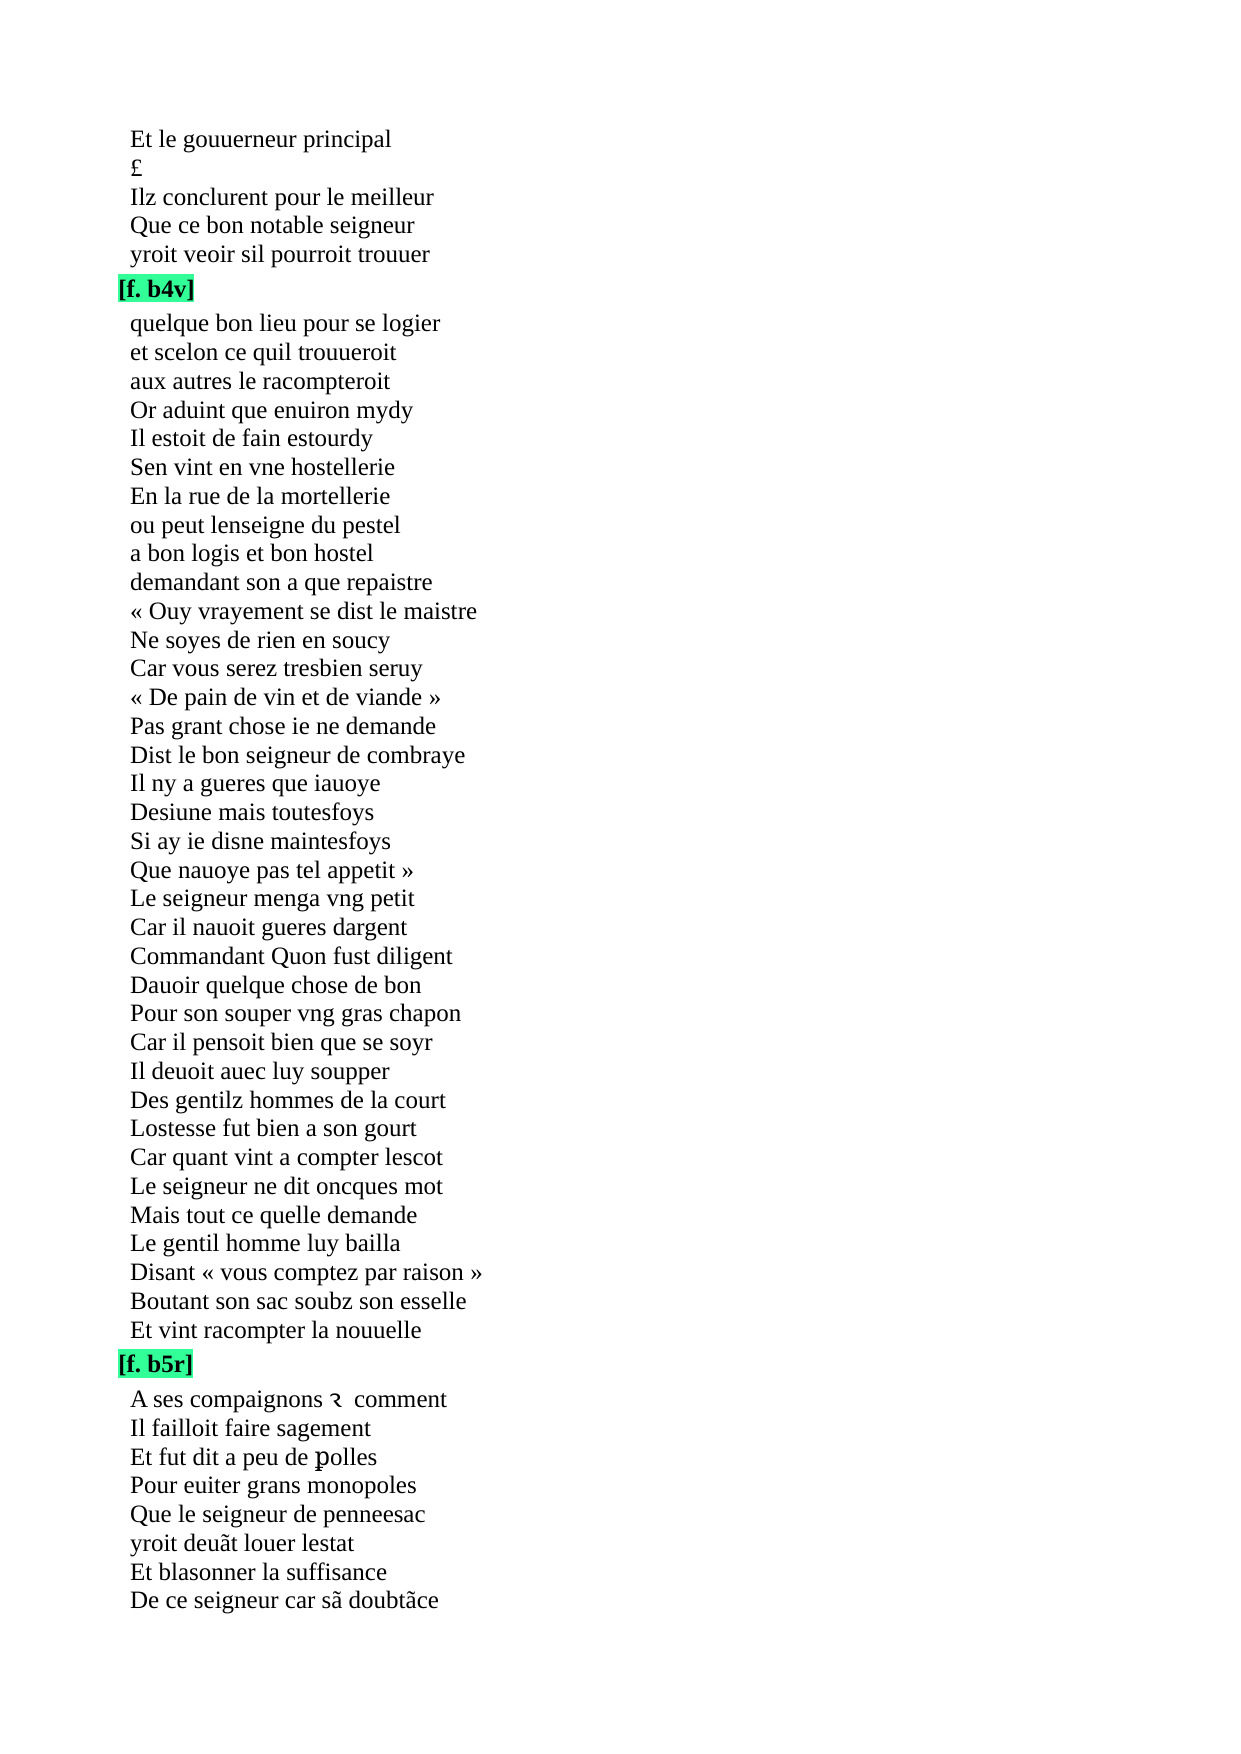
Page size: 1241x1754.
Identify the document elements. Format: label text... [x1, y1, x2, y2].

text Si ay ie disne maintesfoys [118, 826, 1122, 855]
text Ne soyes de rien en soucy [118, 625, 1122, 653]
text Et vint racompter la nouuelle [118, 1315, 1122, 1349]
text Et blasonner la suffisance [118, 1557, 1122, 1585]
text Boutant son sac soubz son esselle [118, 1286, 1122, 1315]
text Que ce bon notable seigneur [118, 210, 1122, 239]
text Et fut dit a peu de ꝑolles [118, 1442, 1122, 1470]
text Le gentil homme luy bailla [118, 1228, 1122, 1257]
text yroit veoir sil pourroit trouuer [118, 239, 1122, 274]
text Commandant Quon fust diligent [118, 941, 1122, 970]
text Mais tout ce quelle demande [118, 1200, 1122, 1228]
text En la rue de la mortellerie [118, 481, 1122, 510]
text Lostesse fut bien a son gourt [118, 1113, 1122, 1142]
text Le seigneur menga vng petit [118, 883, 1122, 912]
text a bon logis et bon hostel [118, 538, 1122, 567]
text Car vous serez tresbien seruy [118, 653, 1122, 682]
text A ses compaignons ꝛ comment [118, 1378, 1122, 1413]
text Disant « vous comptez par raison » [118, 1257, 1122, 1286]
text Pas grant chose ie ne demande [118, 711, 1122, 740]
text Sen vint en vne hostellerie [118, 452, 1122, 481]
text Ilz conclurent pour le meilleur [118, 182, 1122, 210]
text Pour son souper vng gras chapon [118, 998, 1122, 1027]
text ou peut lenseigne du pestel [118, 510, 1122, 538]
text Pour euiter grans monopoles [118, 1470, 1122, 1499]
text yroit deuãt louer lestat [118, 1528, 1122, 1557]
text [f. b5r] [193, 1349, 1122, 1378]
text Il ny a gueres que iauoye [118, 768, 1122, 797]
text Desiune mais toutesfoys [118, 797, 1122, 826]
text quelque bon lieu pour se logier [118, 302, 1122, 337]
text [f. b4v] [194, 274, 1122, 302]
text Que nauoye pas tel appetit » [118, 855, 1122, 883]
text Que le seigneur de penneesac [118, 1499, 1122, 1528]
text Car il pensoit bien que se soyr [118, 1027, 1122, 1056]
text De ce seigneur car sã doubtãce [118, 1585, 1122, 1620]
text Or aduint que enuiron mydy [118, 395, 1122, 423]
text £ [118, 153, 1122, 182]
text demandant son a que repaistre [118, 567, 1122, 596]
text Dist le bon seigneur de combraye [118, 740, 1122, 768]
text Dauoir quelque chose de bon [118, 970, 1122, 998]
text Il deuoit auec luy soupper [118, 1056, 1122, 1085]
text Car il nauoit gueres dargent [118, 912, 1122, 941]
text Et le gouuerneur principal [118, 118, 1122, 153]
text Car quant vint a compter lescot [118, 1142, 1122, 1171]
text et scelon ce quil trouueroit [118, 337, 1122, 366]
text Le seigneur ne dit oncques mot [118, 1171, 1122, 1200]
text Des gentilz hommes de la court [118, 1085, 1122, 1113]
text Il failloit faire sagement [118, 1413, 1122, 1442]
text « De pain de vin et de viande » [118, 682, 1122, 711]
text Il estoit de fain estourdy [118, 423, 1122, 452]
text « Ouy vrayement se dist le maistre [118, 596, 1122, 625]
text aux autres le racompteroit [118, 366, 1122, 395]
